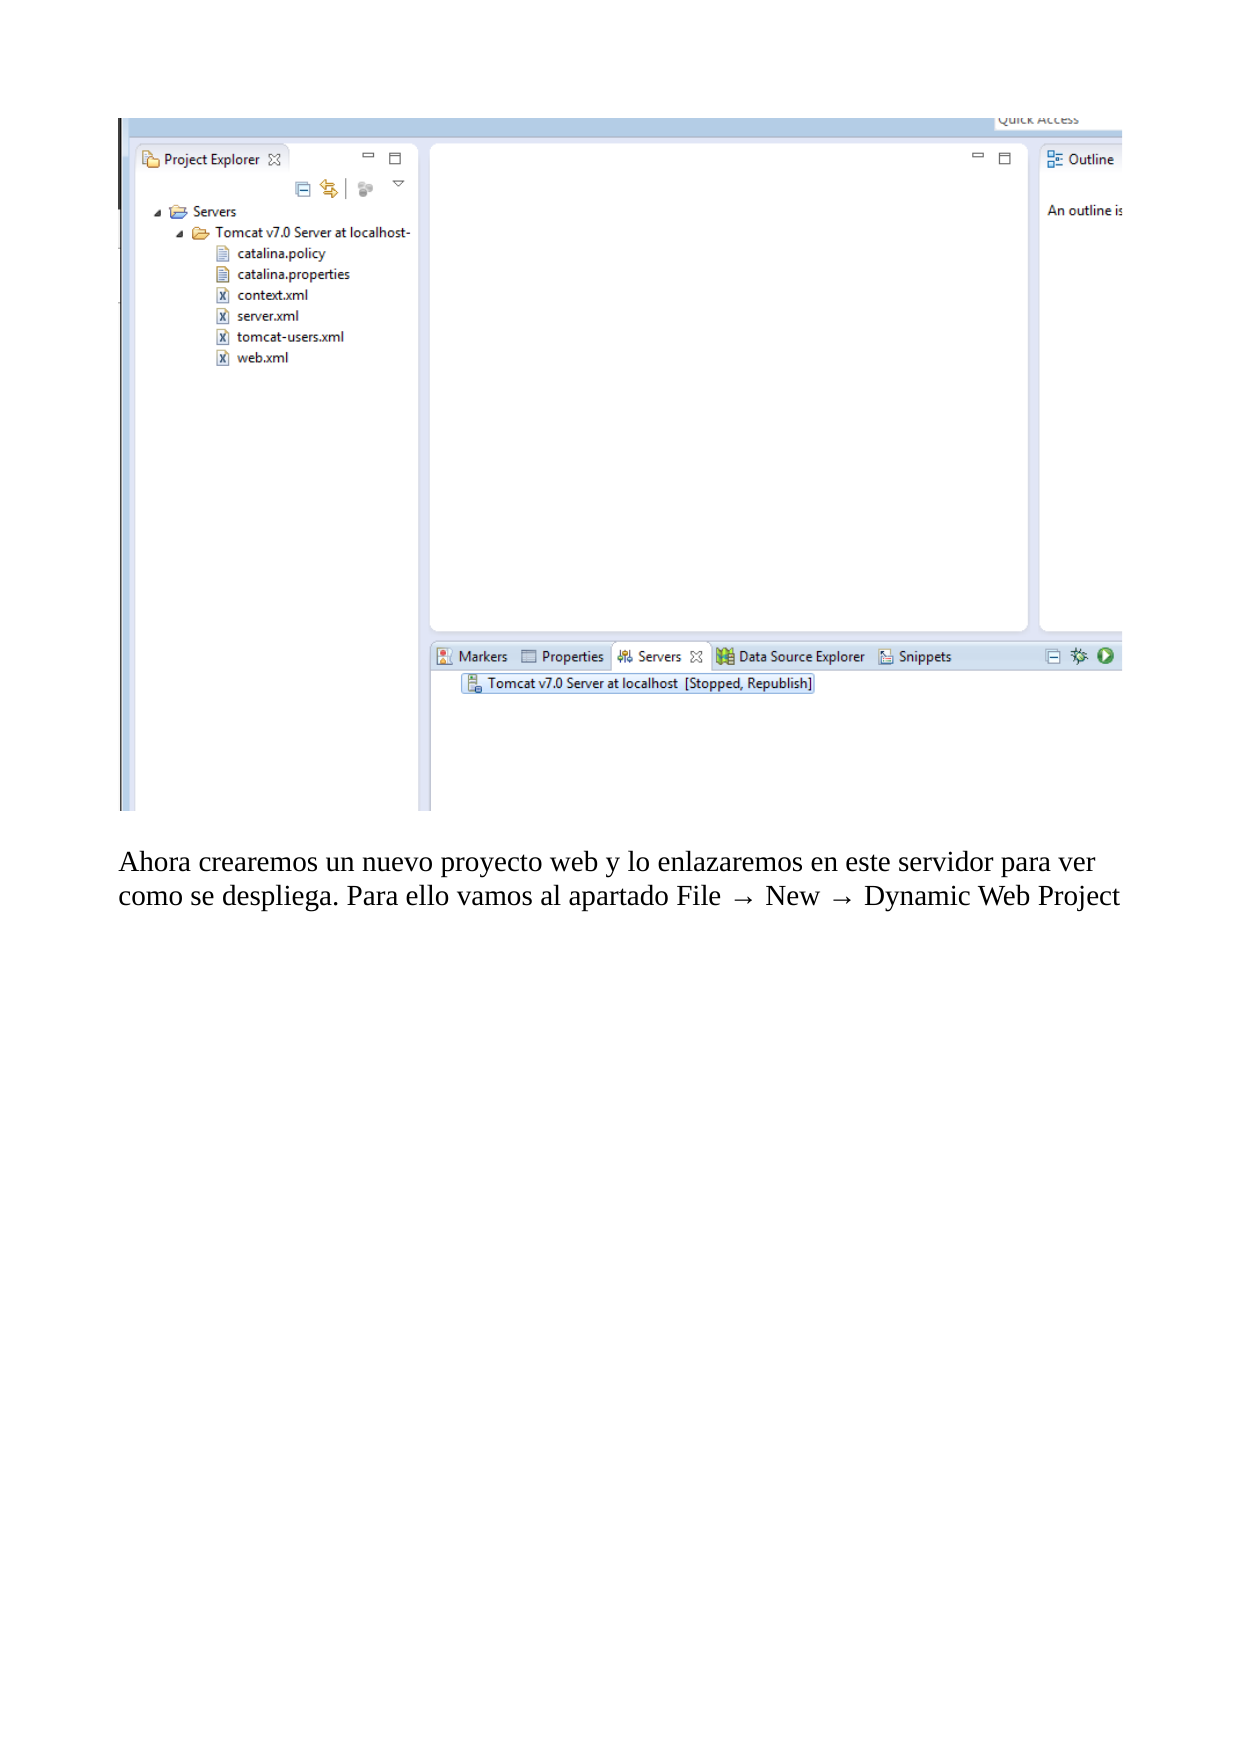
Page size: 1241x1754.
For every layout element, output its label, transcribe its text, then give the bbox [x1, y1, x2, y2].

text Ahora crearemos un nuevo proyecto web y lo enlazaremos en este servidor para ver como se despliega. Para ello vamos al apartado File → New → Dynamic Web Project [118, 844, 1122, 911]
picture [118, 118, 1123, 811]
